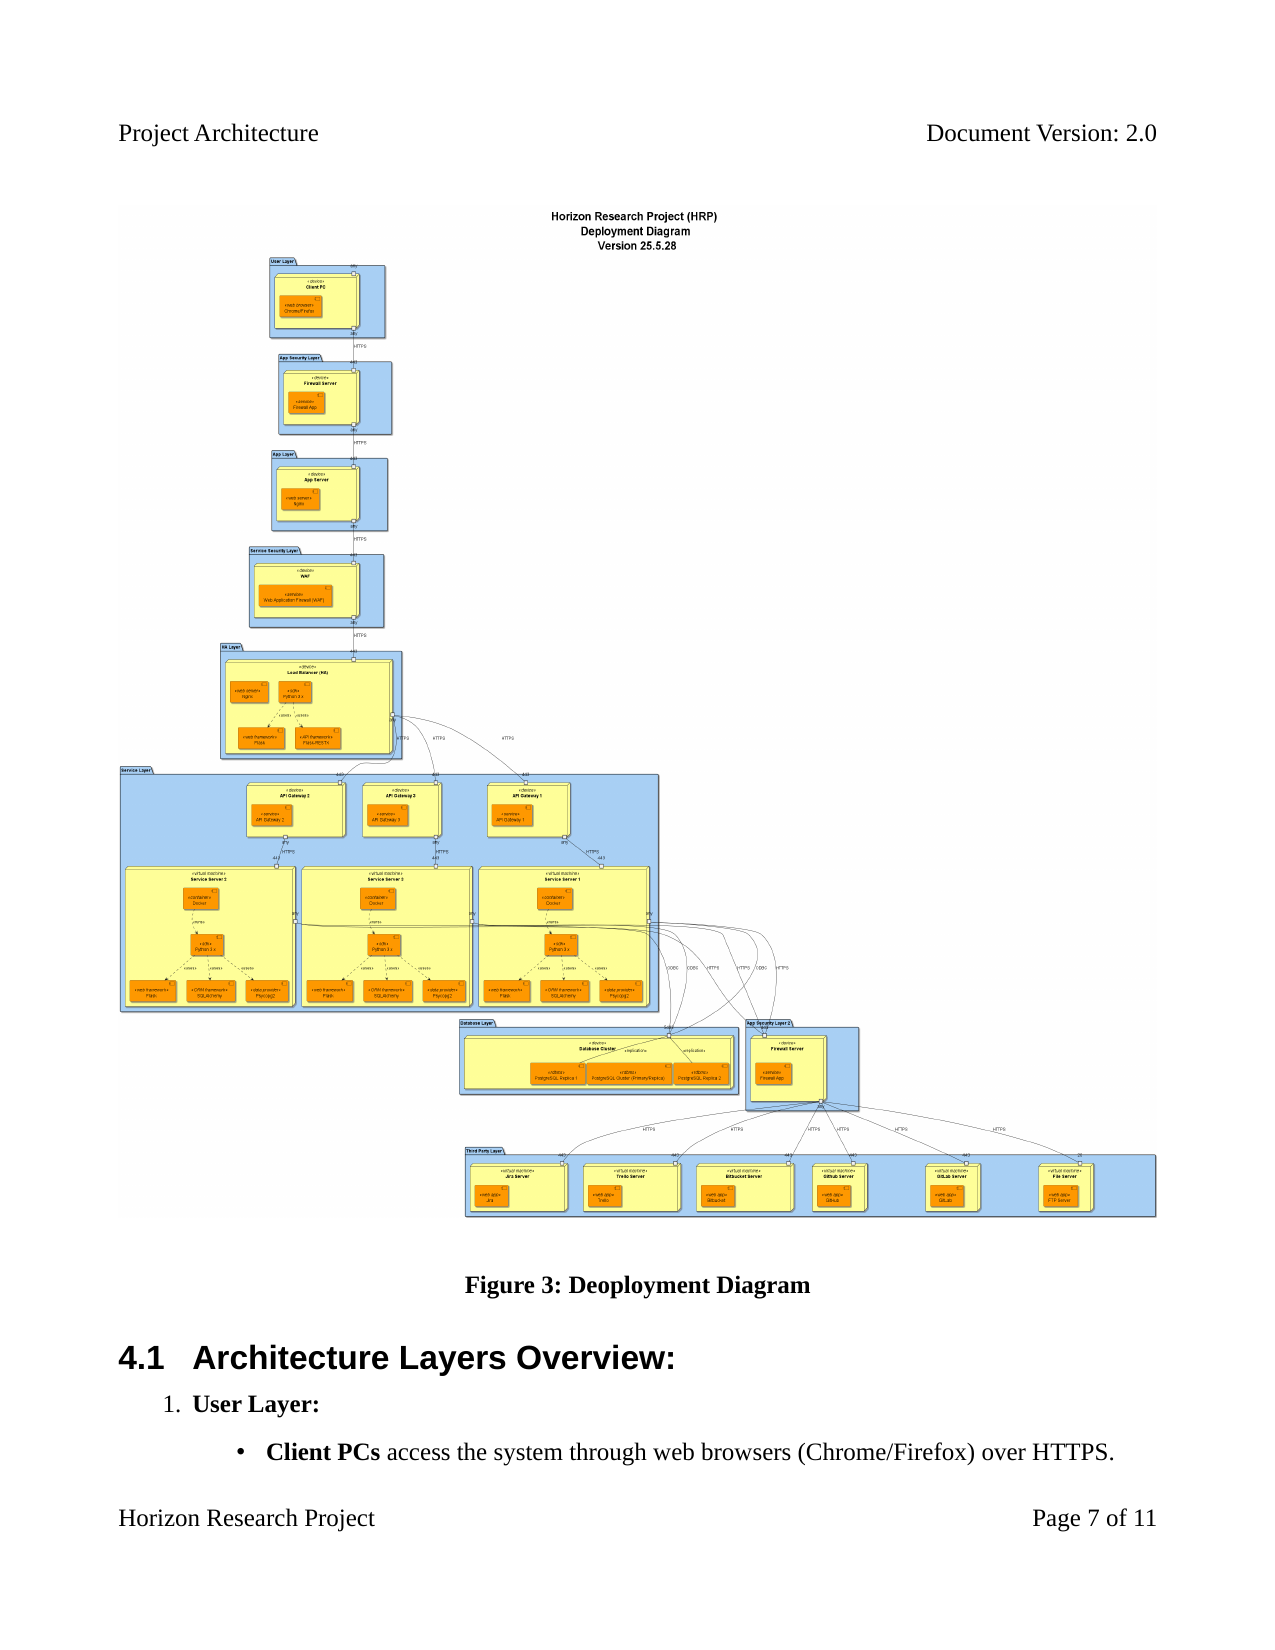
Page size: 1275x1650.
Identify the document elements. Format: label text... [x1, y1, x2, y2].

list Client PCs access the system through web browsers (Chrome/Firefox) over HTTPS. [236, 1437, 1157, 1466]
subtitle Architecture Layers Overview: [118, 1338, 1157, 1377]
list User Layer: [162, 1389, 1157, 1418]
picture [118, 205, 1157, 1218]
text Figure 3: Deoployment Diagram [118, 1270, 1157, 1298]
